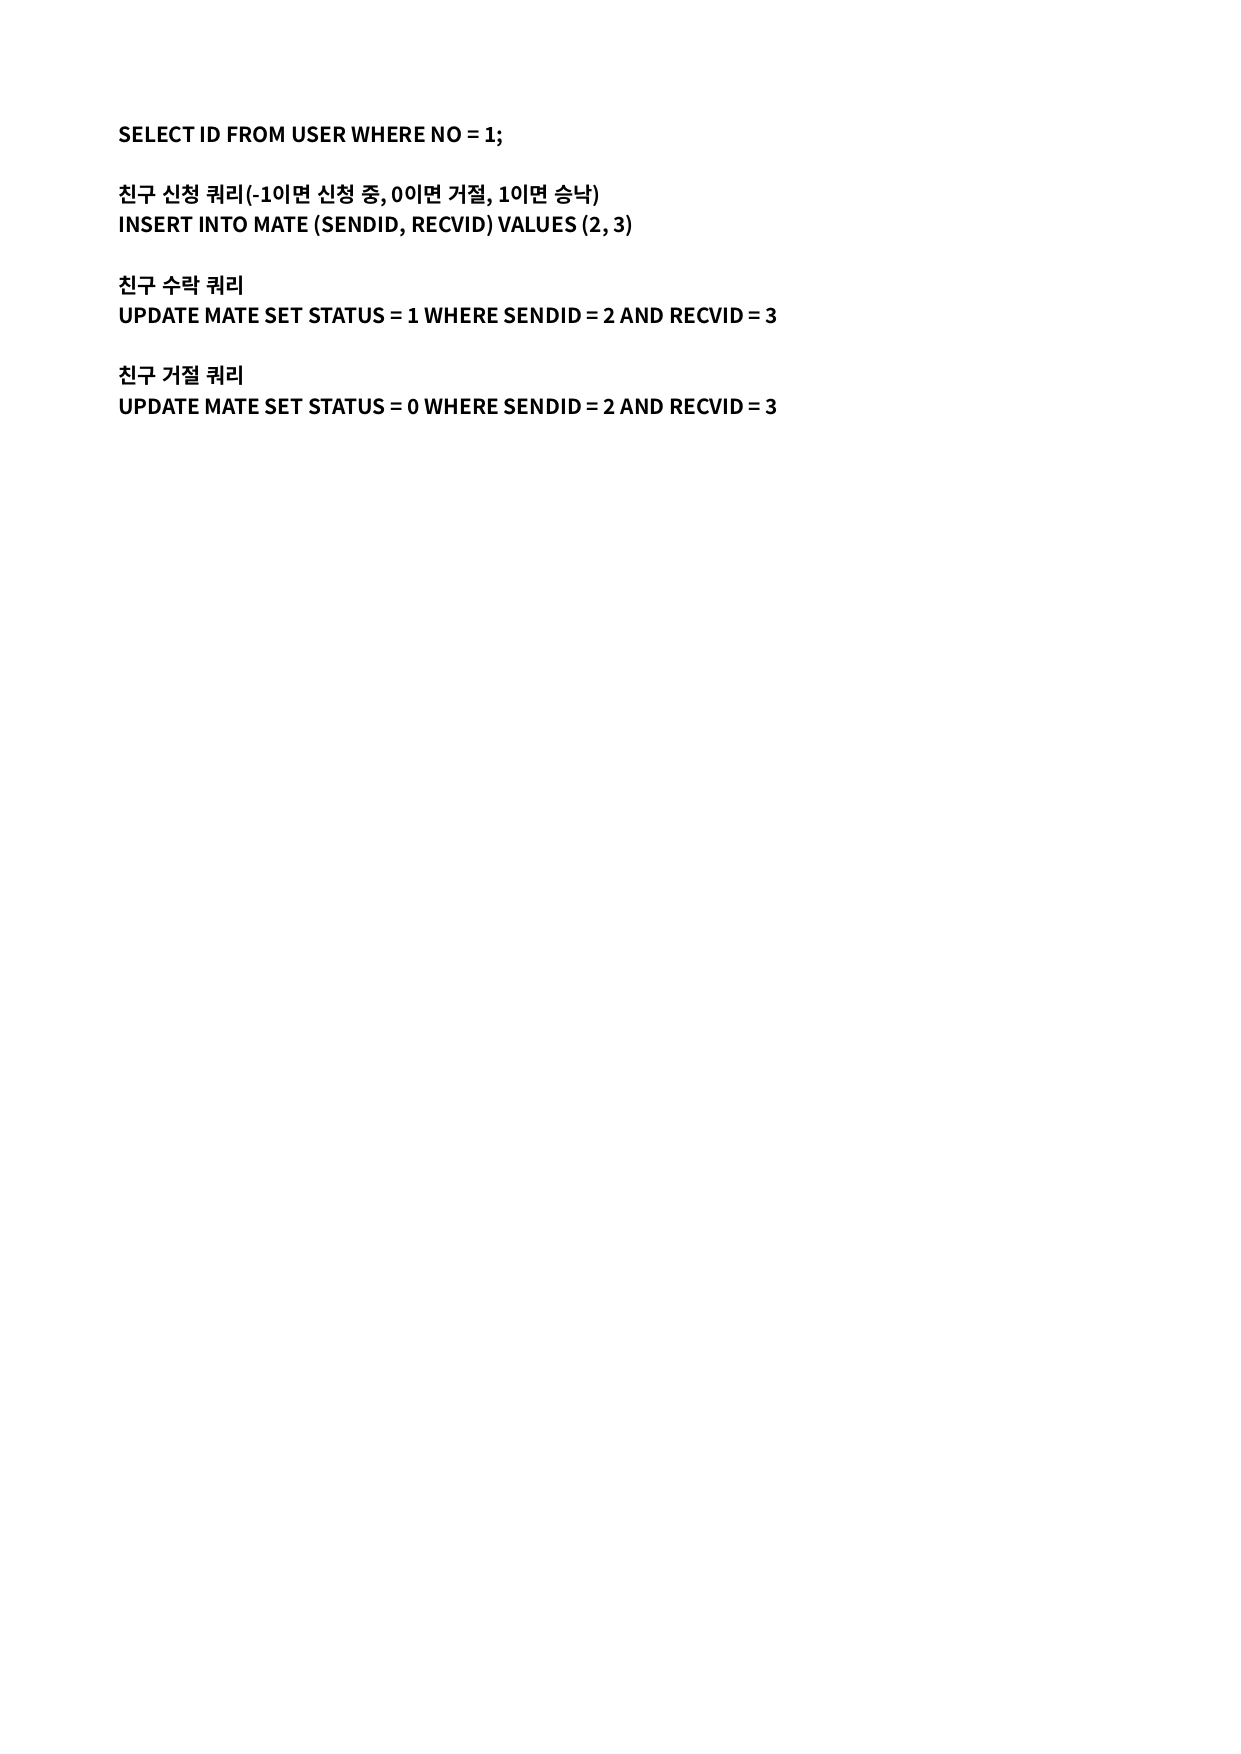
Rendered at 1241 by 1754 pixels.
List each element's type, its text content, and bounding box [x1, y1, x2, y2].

text UPDATE MATE SET STATUS = 0 WHERE SENDID = 2 AND RECVID = 3 [118, 390, 1122, 420]
text UPDATE MATE SET STATUS = 1 WHERE SENDID = 2 AND RECVID = 3 [118, 299, 1122, 329]
text 친구 거절 쿼리 [118, 360, 1122, 390]
text INSERT INTO MATE (SENDID, RECVID) VALUES (2, 3) [118, 209, 1122, 239]
text 친구 신청 쿼리(-1이면 신청 중, 0이면 거절, 1이면 승낙) [118, 178, 1122, 209]
text SELECT ID FROM USER WHERE NO = 1; [118, 118, 1122, 148]
text 친구 수락 쿼리 [118, 269, 1122, 299]
